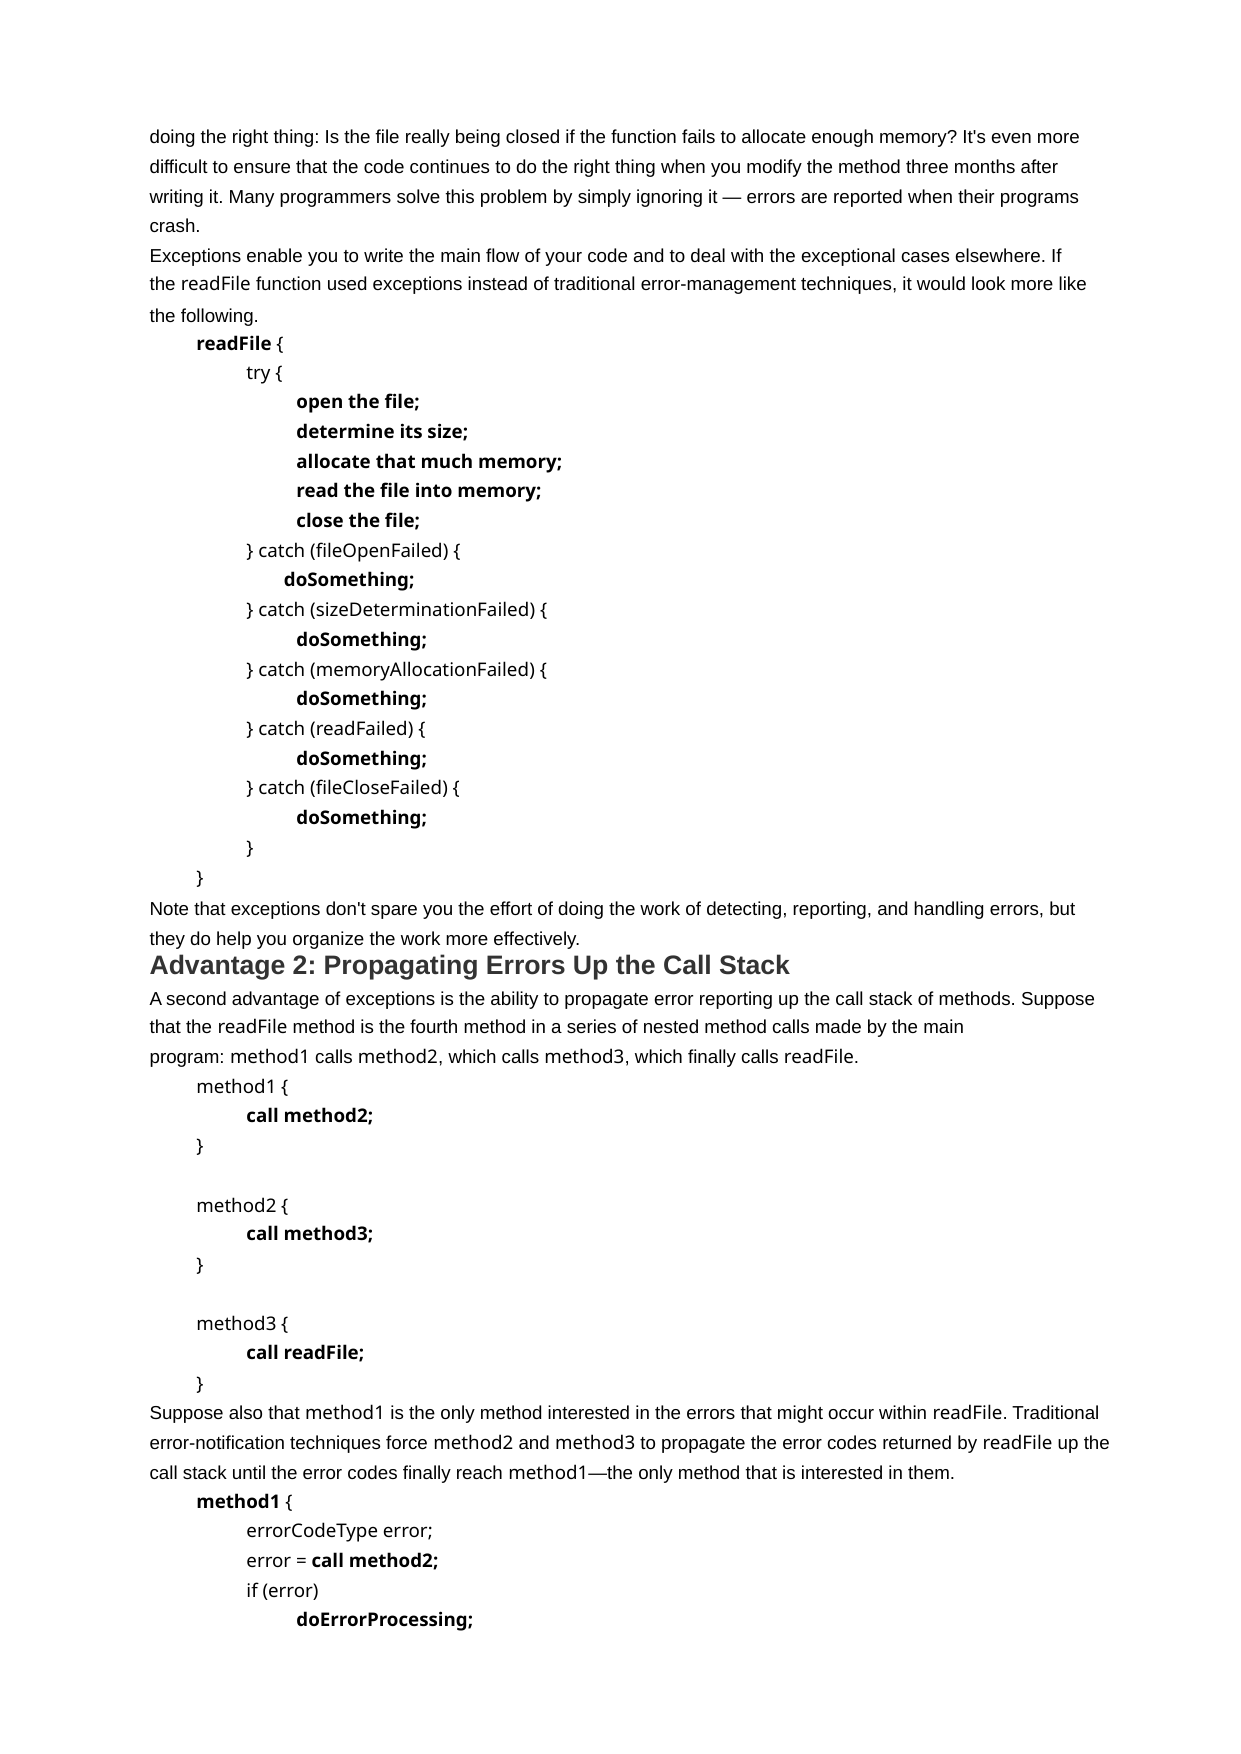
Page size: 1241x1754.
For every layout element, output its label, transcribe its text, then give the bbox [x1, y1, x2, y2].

text A second advantage of exceptions is the ability to propagate error reporting up the call stack of methods. Suppose that the readFile method is the fourth method in a series of nested method calls made by the main program: method1 calls method2, which calls method3, which finally calls readFile. [149, 980, 1114, 1069]
text } [196, 1247, 1067, 1277]
text errorCodeType error; [196, 1514, 1067, 1544]
text call method2; [196, 1099, 1067, 1128]
text Note that exceptions don't spare you the effort of doing the work of detecting, reporting, and handling errors, but they do help you organize the work more effectively. [149, 890, 1114, 949]
text call method3; [196, 1217, 1067, 1247]
text readFile { [196, 326, 1067, 356]
text } [196, 1128, 1067, 1158]
text doSomething; [196, 742, 1067, 771]
text method2 { [196, 1188, 1067, 1217]
text doSomething; [196, 563, 1067, 593]
text error = call method2; [196, 1544, 1067, 1574]
text doErrorProcessing; [196, 1603, 1067, 1633]
text } [196, 831, 1067, 860]
text open the file; [196, 385, 1067, 415]
text method1 { [196, 1069, 1067, 1099]
text try { [196, 356, 1067, 385]
text } [196, 860, 1067, 890]
text doing the right thing: Is the file really being closed if the function fails to allocate enough memory? It's even more difficult to ensure that the code continues to do the right thing when you modify the method three months after writing it. Many programmers solve this problem by simply ignoring it — errors are reported when their programs crash. [149, 118, 1114, 237]
text } catch (readFailed) { [196, 712, 1067, 742]
text method3 { [196, 1306, 1067, 1336]
text doSomething; [196, 623, 1067, 652]
text call readFile; [196, 1336, 1067, 1366]
text } catch (sizeDeterminationFailed) { [196, 593, 1067, 623]
text if (error) [196, 1574, 1067, 1603]
text allocate that much memory; [196, 445, 1067, 474]
subtitle Advantage 2: Propagating Errors Up the Call Stack [149, 949, 1114, 980]
text } catch (memoryAllocationFailed) { [196, 652, 1067, 682]
text Suppose also that method1 is the only method interested in the errors that might occur within readFile. Traditional error-notification techniques force method2 and method3 to propagate the error codes returned by readFile up the call stack until the error codes finally reach method1—the only method that is interested in them. [149, 1396, 1114, 1484]
text close the file; [196, 504, 1067, 534]
text method1 { [196, 1484, 1067, 1514]
text doSomething; [196, 801, 1067, 831]
text read the file into memory; [196, 474, 1067, 504]
text doSomething; [196, 682, 1067, 712]
text } catch (fileCloseFailed) { [196, 771, 1067, 801]
text Exceptions enable you to write the main flow of your code and to deal with the exceptional cases elsewhere. If the readFile function used exceptions instead of traditional error-management techniques, it would look more like the following. [149, 237, 1114, 326]
text } catch (fileOpenFailed) { [196, 534, 1067, 563]
text } [196, 1366, 1067, 1396]
text determine its size; [196, 415, 1067, 445]
